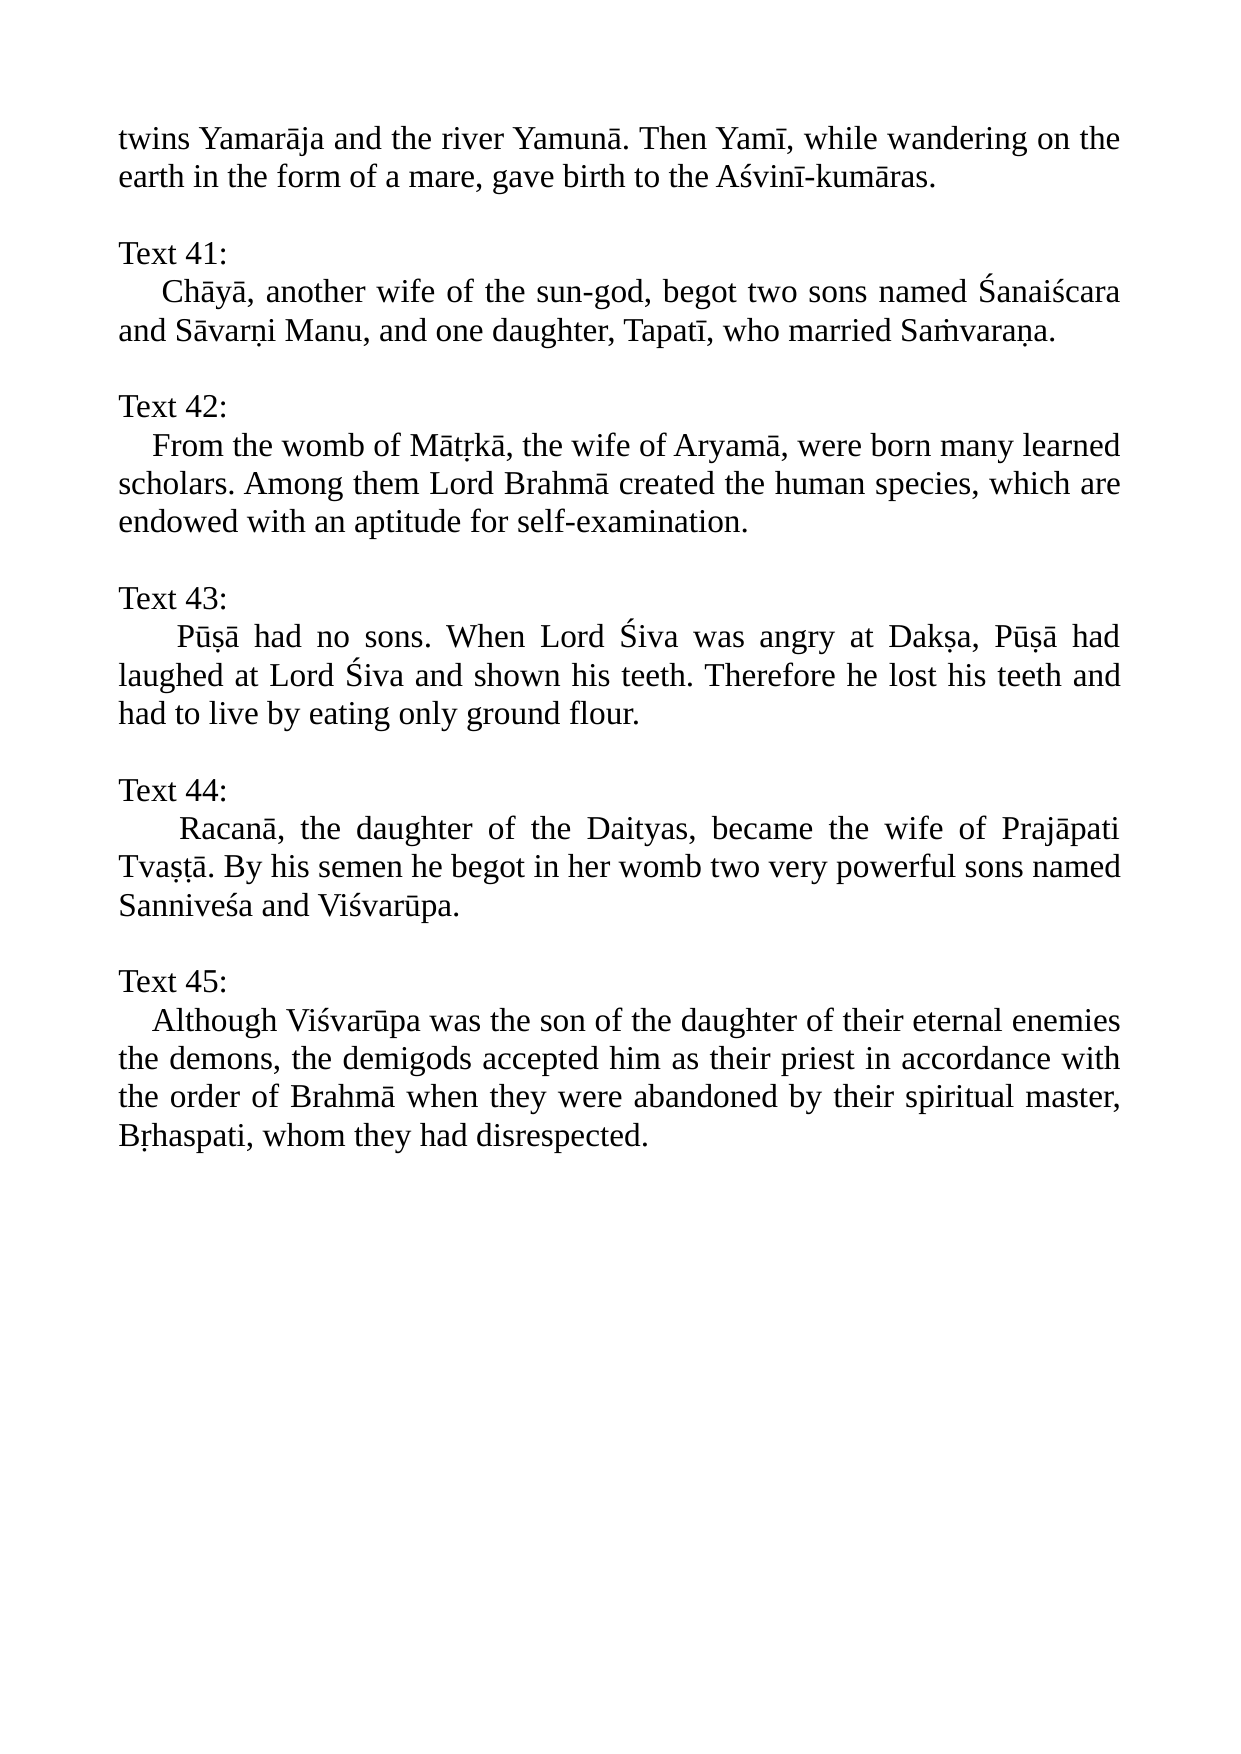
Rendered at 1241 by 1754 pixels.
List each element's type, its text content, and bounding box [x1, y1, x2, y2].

text Racanā, the daughter of the Daityas, became the wife of Prajāpati Tvaṣṭā. By his semen he begot in her womb two very powerful sons named Sanniveśa and Viśvarūpa. [118, 808, 1122, 923]
text From the womb of Mātṛkā, the wife of Aryamā, were born many learned scholars. Among them Lord Brahmā created the human species, which are endowed with an aptitude for self-examination. [118, 425, 1122, 540]
text Text 43: [118, 578, 1122, 616]
text Pūṣā had no sons. When Lord Śiva was angry at Dakṣa, Pūṣā had laughed at Lord Śiva and shown his teeth. Therefore he lost his teeth and had to live by eating only ground flour. [118, 616, 1122, 731]
text Text 41: [118, 233, 1122, 271]
text Text 44: [118, 770, 1122, 808]
text Text 45: [118, 961, 1122, 1000]
text Although Viśvarūpa was the son of the daughter of their eternal enemies the demons, the demigods accepted him as their priest in accordance with the order of Brahmā when they were abandoned by their spiritual master, Bṛhaspati, whom they had disrespected. [118, 1000, 1122, 1153]
text Chāyā, another wife of the sun-god, begot two sons named Śanaiścara and Sāvarṇi Manu, and one daughter, Tapatī, who married Saṁvaraṇa. [118, 271, 1122, 348]
text Text 42: [118, 386, 1122, 425]
text twins Yamarāja and the river Yamunā. Then Yamī, while wandering on the earth in the form of a mare, gave birth to the Aśvinī-kumāras. [118, 118, 1122, 195]
